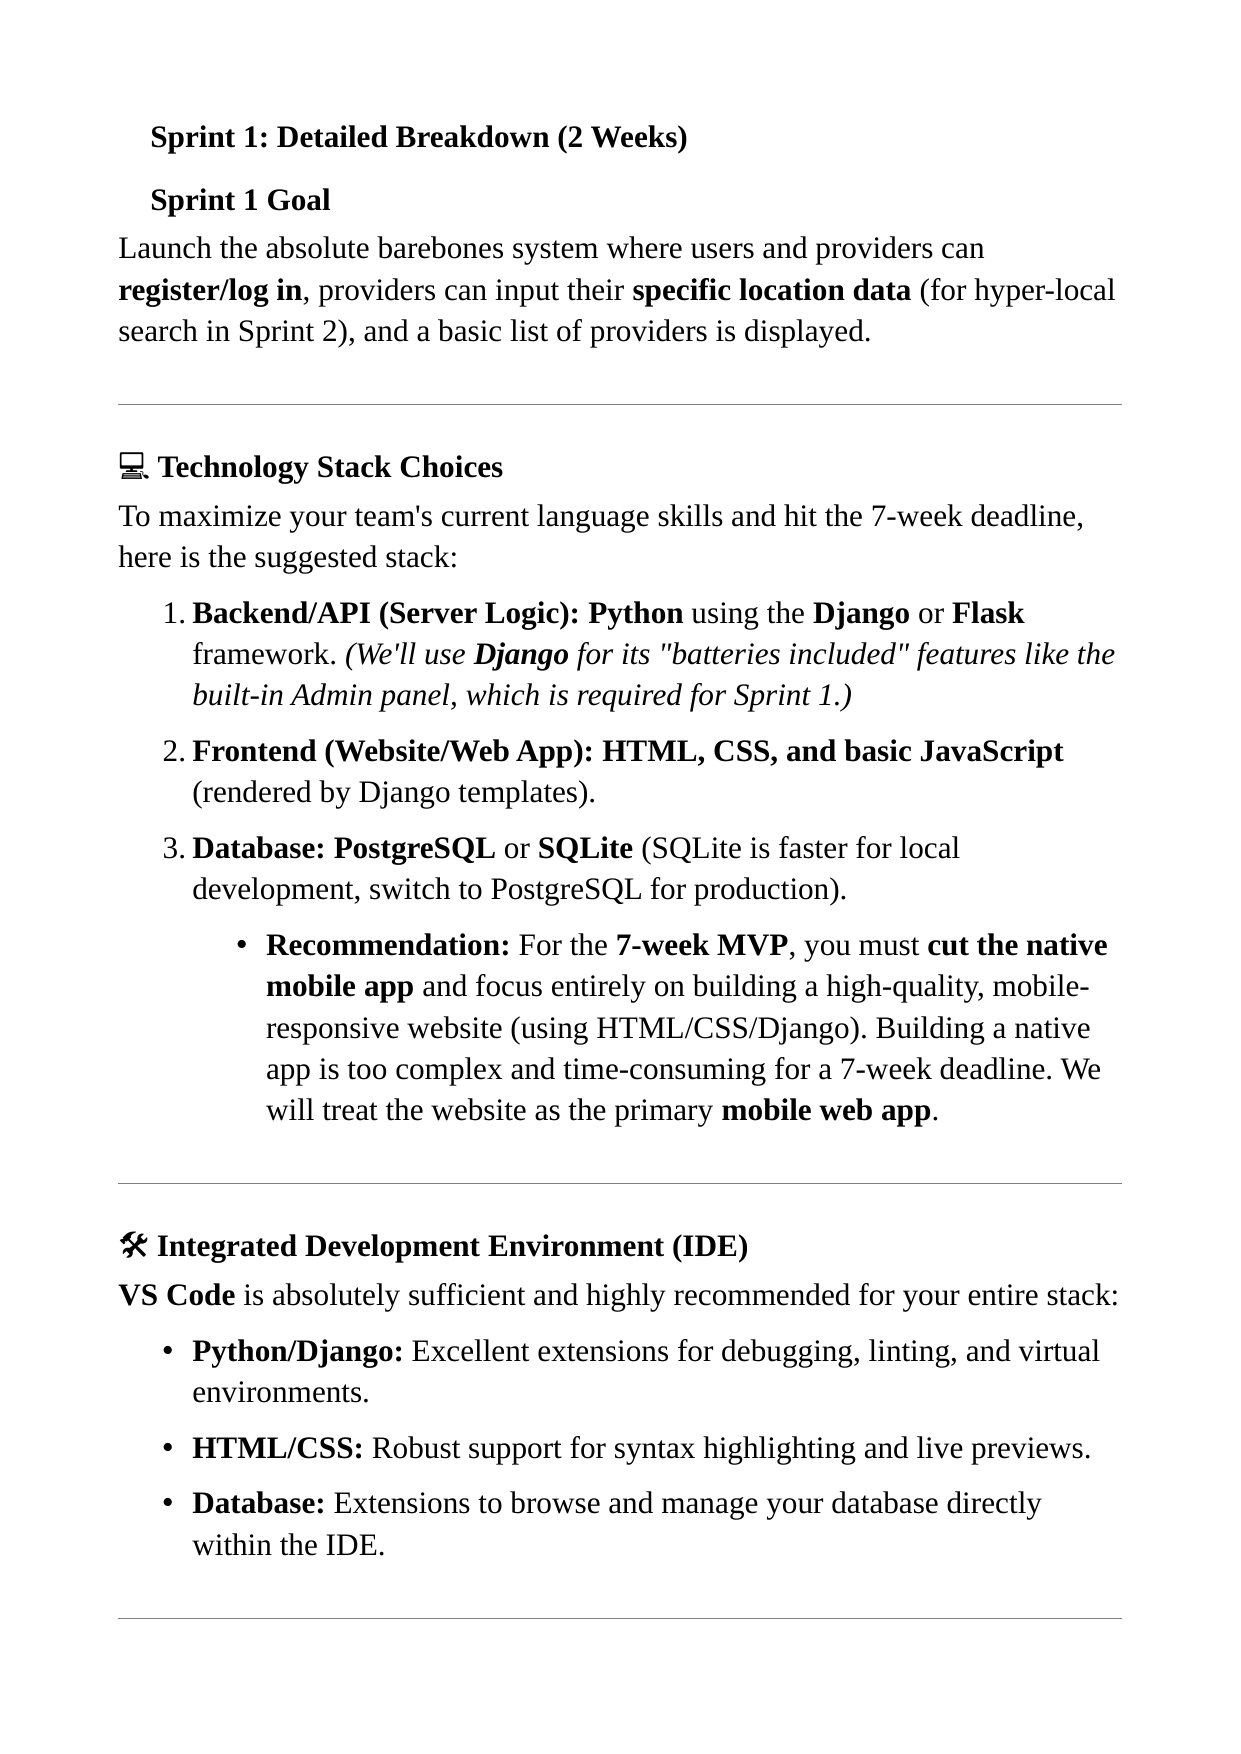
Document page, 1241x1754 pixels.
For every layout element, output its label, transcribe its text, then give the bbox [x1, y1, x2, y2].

subtitle 🎯 Sprint 1 Goal [118, 181, 1122, 217]
list Database: Extensions to browse and manage your database directly within the IDE. [162, 1485, 1122, 1562]
list Python/Django: Excellent extensions for debugging, linting, and virtual environments. [162, 1332, 1122, 1409]
subtitle 🛠️ Integrated Development Environment (IDE) [118, 1228, 1122, 1263]
text To maximize your team's current language skills and hit the 7-week deadline, here is the suggested stack: [118, 497, 1122, 574]
list HTML/CSS: Robust support for syntax highlighting and live previews. [162, 1429, 1122, 1465]
subtitle 🏃 Sprint 1: Detailed Breakdown (2 Weeks) [118, 118, 1122, 154]
text Launch the absolute barebones system where users and providers can register/log in, providers can input their specific location data (for hyper-local search in Sprint 2), and a basic list of providers is displayed. [118, 229, 1122, 348]
list Backend/API (Server Logic): Python using the Django or Flask framework. (We'll use Django for its "batteries included" features like the built-in Admin panel, which is required for Sprint 1.) [162, 594, 1122, 712]
list Database: PostgreSQL or SQLite (SQLite is faster for local development, switch to PostgreSQL for production). [162, 829, 1122, 906]
list Frontend (Website/Web App): HTML, CSS, and basic JavaScript (rendered by Django templates). [162, 732, 1122, 809]
text VS Code is absolutely sufficient and highly recommended for your entire stack: [118, 1276, 1122, 1312]
subtitle 💻 Technology Stack Choices [118, 448, 1122, 484]
list Recommendation: For the 7-week MVP, you must cut the native mobile app and focus entirely on building a high-quality, mobile-responsive website (using HTML/CSS/Django). Building a native app is too complex and time-consuming for a 7-week deadline. We will treat the website as the primary mobile web app. [236, 926, 1122, 1127]
